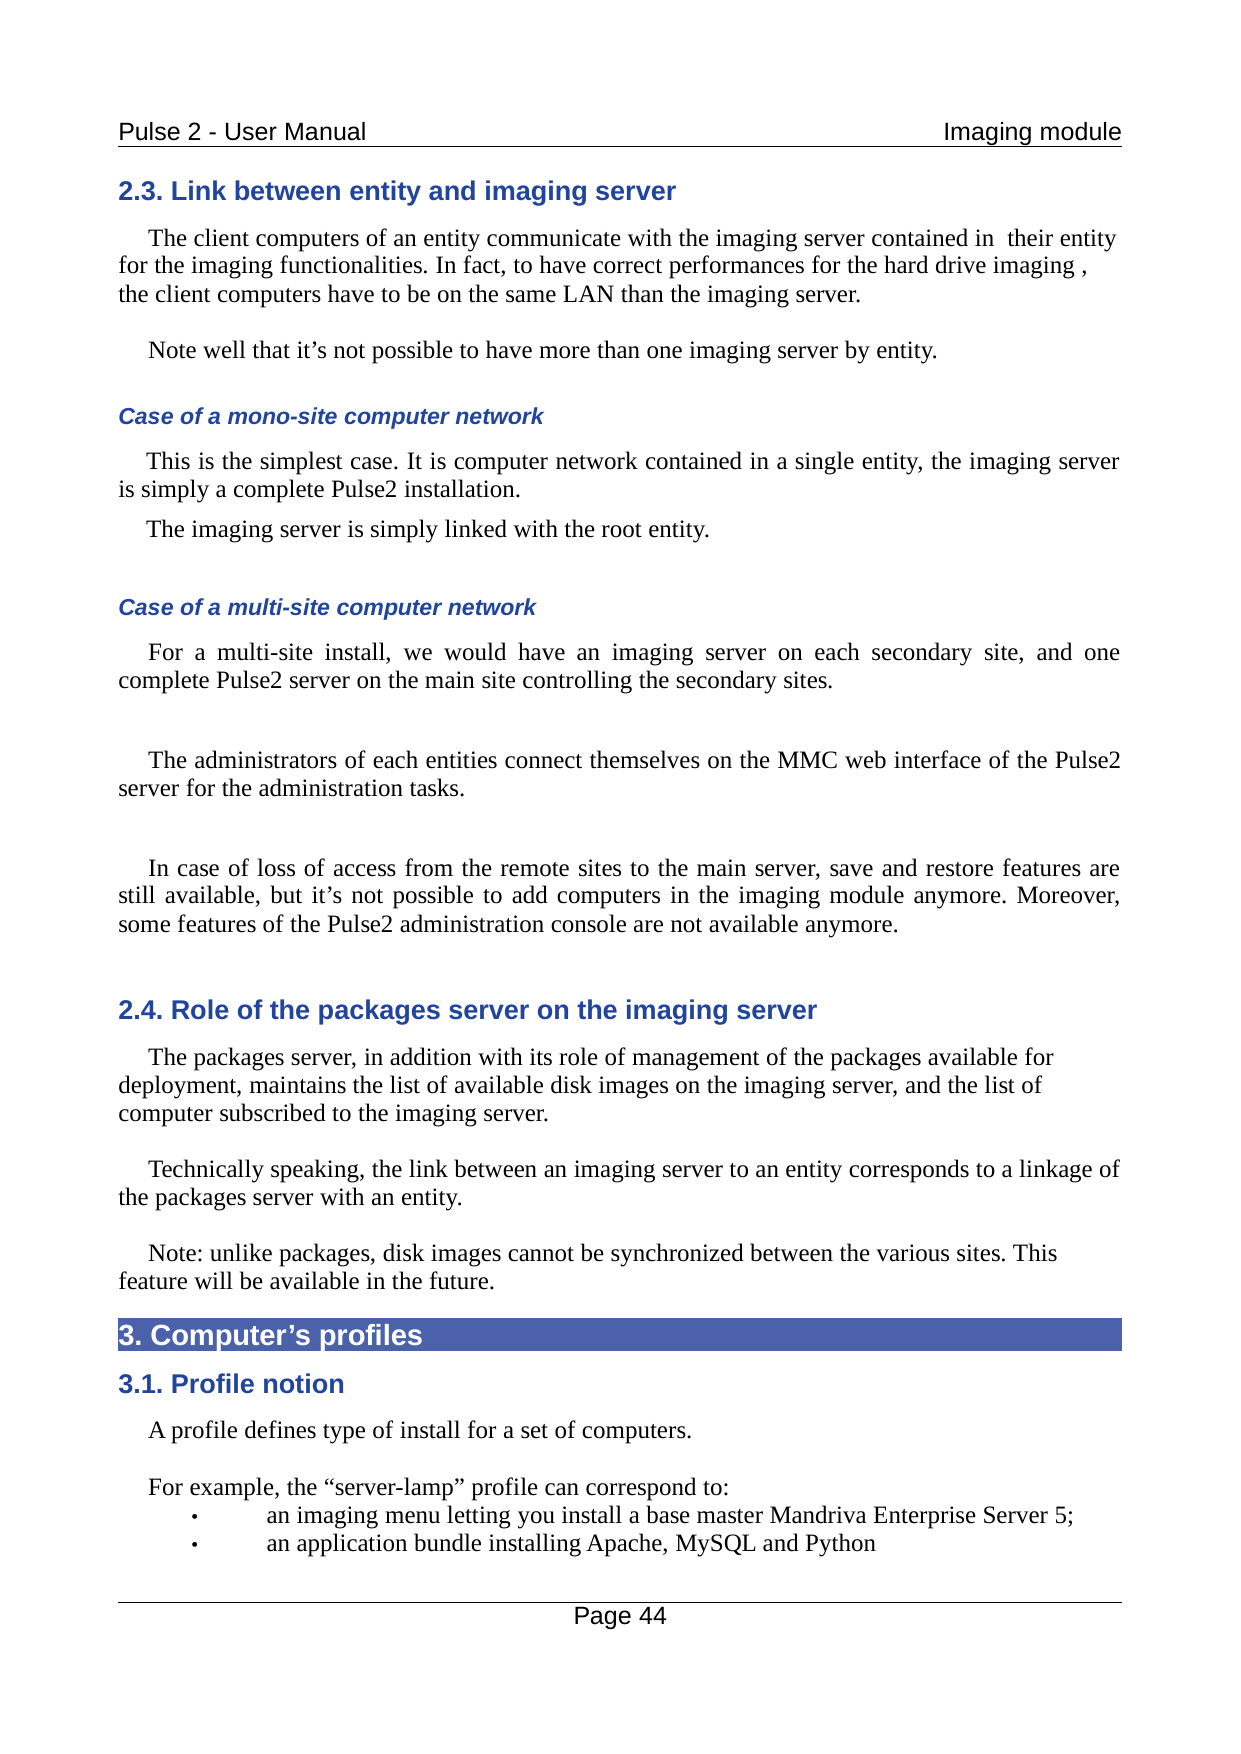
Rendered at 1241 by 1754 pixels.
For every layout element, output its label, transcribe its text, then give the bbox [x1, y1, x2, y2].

subtitle Role of the packages server on the imaging server [118, 995, 1122, 1025]
subtitle Case of a mono-site computer network [118, 403, 1122, 429]
text The client computers of an entity communicate with the imaging server contained in their entity for the imaging functionalities. In fact, to have correct performances for the hard drive imaging , the client computers have to be on the same LAN than the imaging server. [118, 223, 1122, 307]
subtitle Profile notion [118, 1369, 1122, 1399]
subtitle Link between entity and imaging server [118, 176, 1122, 206]
text Technically speaking, the link between an imaging server to an entity corresponds to a linkage of the packages server with an entity. [118, 1155, 1122, 1211]
text This is the simplest case. It is computer network contained in a single entity, the imaging server is simply a complete Pulse2 installation. [118, 447, 1122, 503]
list an application bundle installing Apache, MySQL and Python [154, 1528, 1122, 1557]
text The administrators of each entities connect themselves on the MMC web interface of the Pulse2 server for the administration tasks. [118, 746, 1122, 802]
text A profile defines type of install for a set of computers. [118, 1416, 1122, 1444]
text For a multi-site install, we would have an imaging server on each secondary site, and one complete Pulse2 server on the main site controlling the secondary sites. [118, 638, 1122, 694]
list an imaging menu letting you install a base master Mandriva Enterprise Server 5; [154, 1501, 1122, 1528]
text For example, the “server-lamp” profile can correspond to: [118, 1472, 1122, 1501]
text Note well that it’s not possible to have more than one imaging server by entity. [118, 336, 1122, 363]
subtitle Computer’s profiles [118, 1318, 1122, 1351]
text The imaging server is simply linked with the root entity. [118, 515, 1122, 543]
text The packages server, in addition with its role of management of the packages available for deployment, maintains the list of available disk images on the imaging server, and the list of computer subscribed to the imaging server. [118, 1043, 1122, 1127]
text Note: unlike packages, disk images cannot be synchronized between the various sites. This feature will be available in the future. [118, 1239, 1122, 1295]
subtitle Case of a multi-site computer network [118, 594, 1122, 621]
text In case of loss of access from the remote sites to the main server, save and restore features are still available, but it’s not possible to add computers in the imaging module anymore. Moreover, some features of the Pulse2 administration console are not available anymore. [118, 853, 1122, 937]
